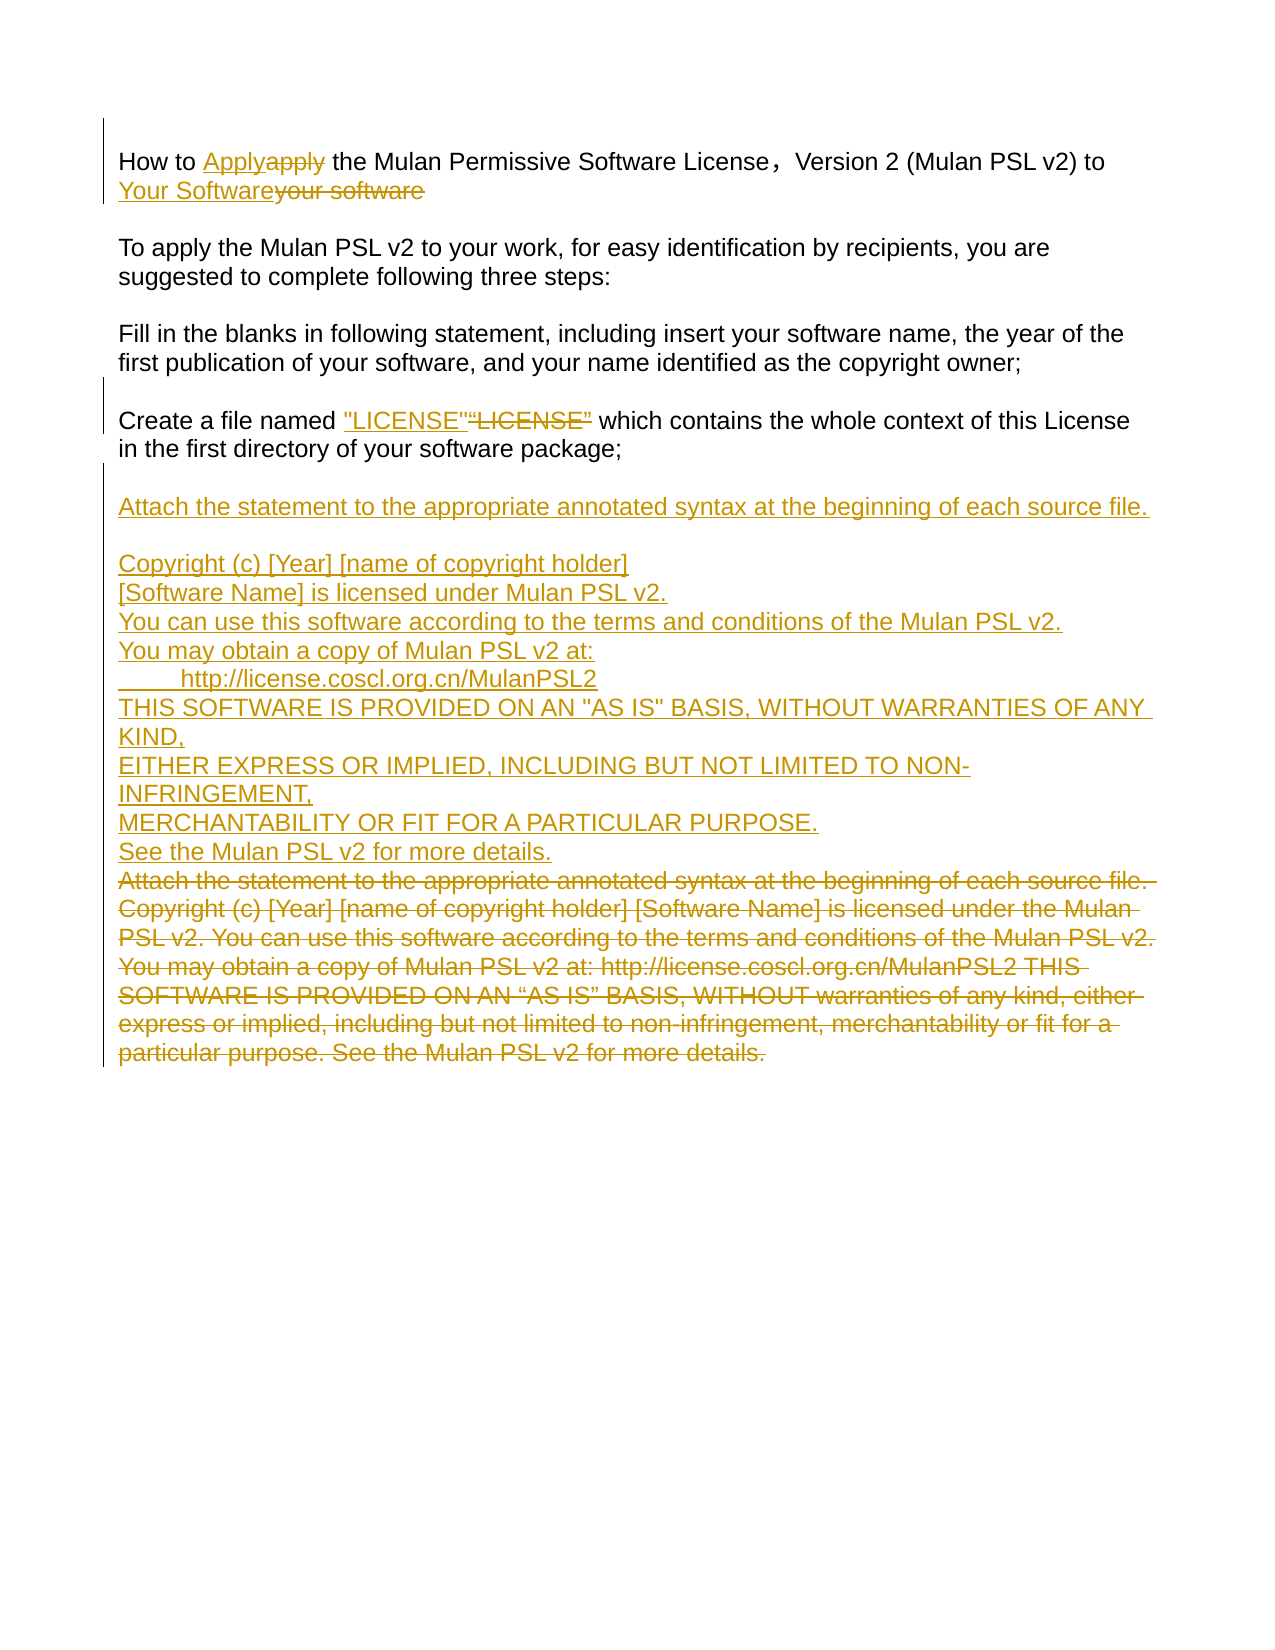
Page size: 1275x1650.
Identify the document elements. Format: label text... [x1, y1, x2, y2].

text MERCHANTABILITY OR FIT FOR A PARTICULAR PURPOSE. [118, 808, 1157, 837]
text Attach the statement to the appropriate annotated syntax at the beginning of each source file. [118, 492, 1157, 521]
text See the Mulan PSL v2 for more details. [118, 837, 1157, 866]
text Create a file named "LICENSE" which contains the whole context of this License in the first directory of your software package; [118, 406, 1157, 463]
text How to Apply the Mulan Permissive Software License，Version 2 (Mulan PSL v2) to Your Software [118, 147, 1157, 204]
text http://license.coscl.org.cn/MulanPSL2 [118, 664, 1157, 693]
text Fill in the blanks in following statement, including insert your software name, the year of the first publication of your software, and your name identified as the copyright owner; [118, 319, 1157, 377]
text THIS SOFTWARE IS PROVIDED ON AN "AS IS" BASIS, WITHOUT WARRANTIES OF ANY KIND, [118, 693, 1157, 751]
text [Software Name] is licensed under Mulan PSL v2. [118, 578, 1157, 607]
text You can use this software according to the terms and conditions of the Mulan PSL v2. [118, 607, 1157, 636]
text Copyright (c) [Year] [name of copyright holder] [118, 549, 1157, 578]
text EITHER EXPRESS OR IMPLIED, INCLUDING BUT NOT LIMITED TO NON-INFRINGEMENT, [118, 751, 1157, 808]
text To apply the Mulan PSL v2 to your work, for easy identification by recipients, you are suggested to complete following three steps: [118, 233, 1157, 291]
text You may obtain a copy of Mulan PSL v2 at: [118, 636, 1157, 664]
